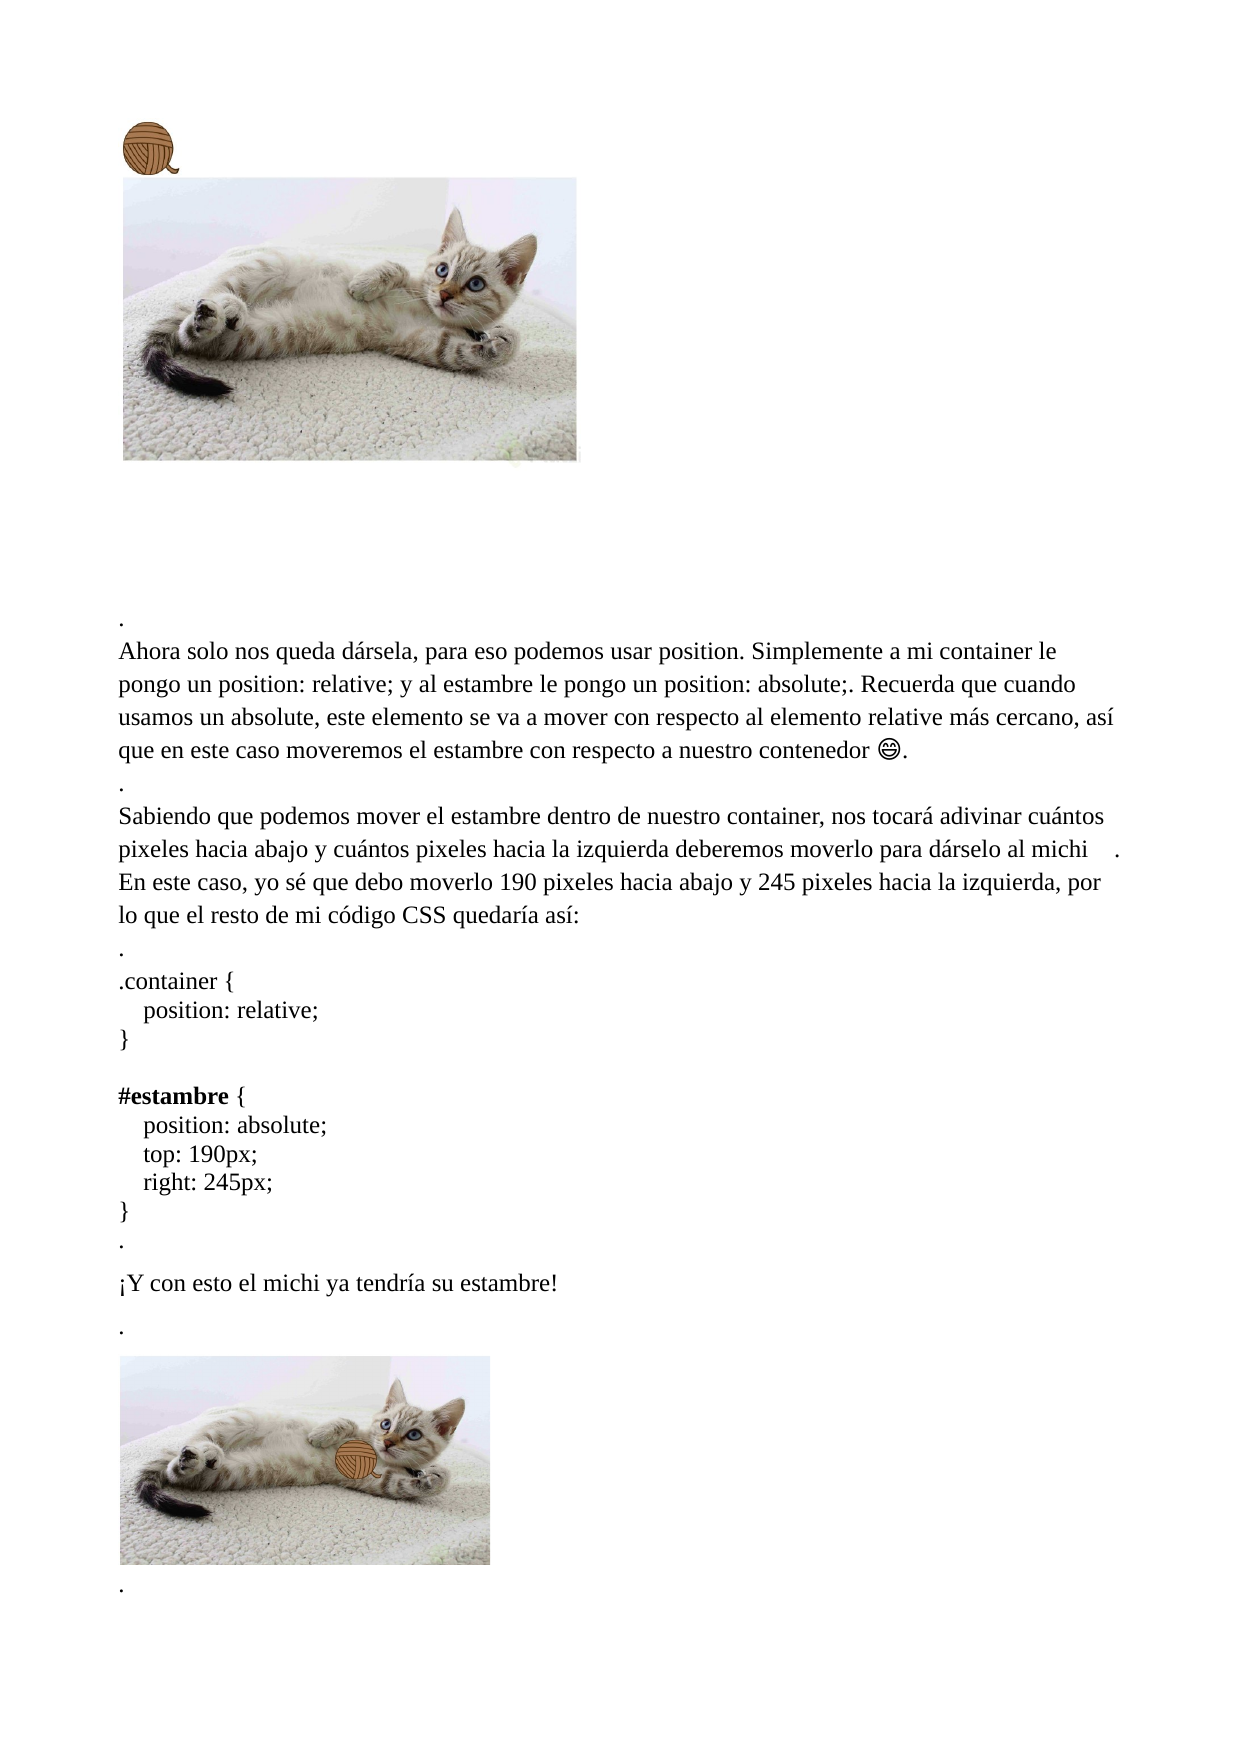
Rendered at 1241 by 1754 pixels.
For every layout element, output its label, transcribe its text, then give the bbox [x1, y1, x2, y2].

text .container { [118, 966, 1122, 995]
text . [118, 1354, 1122, 1598]
text . ¡Y con esto el michi ya tendría su estambre! . [118, 1225, 1122, 1340]
text } [118, 1024, 1122, 1052]
text . Ahora solo nos queda dársela, para eso podemos usar position. Simplemente a mi container le pongo un position: relative; y al estambre le pongo un position: absolute;. Recuerda que cuando usamos un absolute, este elemento se va a mover con respecto al elemento relative más cercano, así que en este caso moveremos el estambre con respecto a nuestro contenedor 😄. . Sabiendo que podemos mover el estambre dentro de nuestro container, nos tocará adivinar cuántos pixeles hacia abajo y cuántos pixeles hacia la izquierda deberemos moverlo para dárselo al michi 👀. En este caso, yo sé que debo moverlo 190 pixeles hacia abajo y 245 pixeles hacia la izquierda, por lo que el resto de mi código CSS quedaría así: . [118, 118, 1122, 962]
picture [118, 118, 586, 471]
text } [118, 1196, 1122, 1225]
text position: absolute; [118, 1110, 1122, 1139]
text right: 245px; [118, 1167, 1122, 1196]
picture [118, 1354, 491, 1565]
text #estambre { [118, 1081, 1122, 1110]
text position: relative; [118, 995, 1122, 1024]
text top: 190px; [118, 1139, 1122, 1167]
